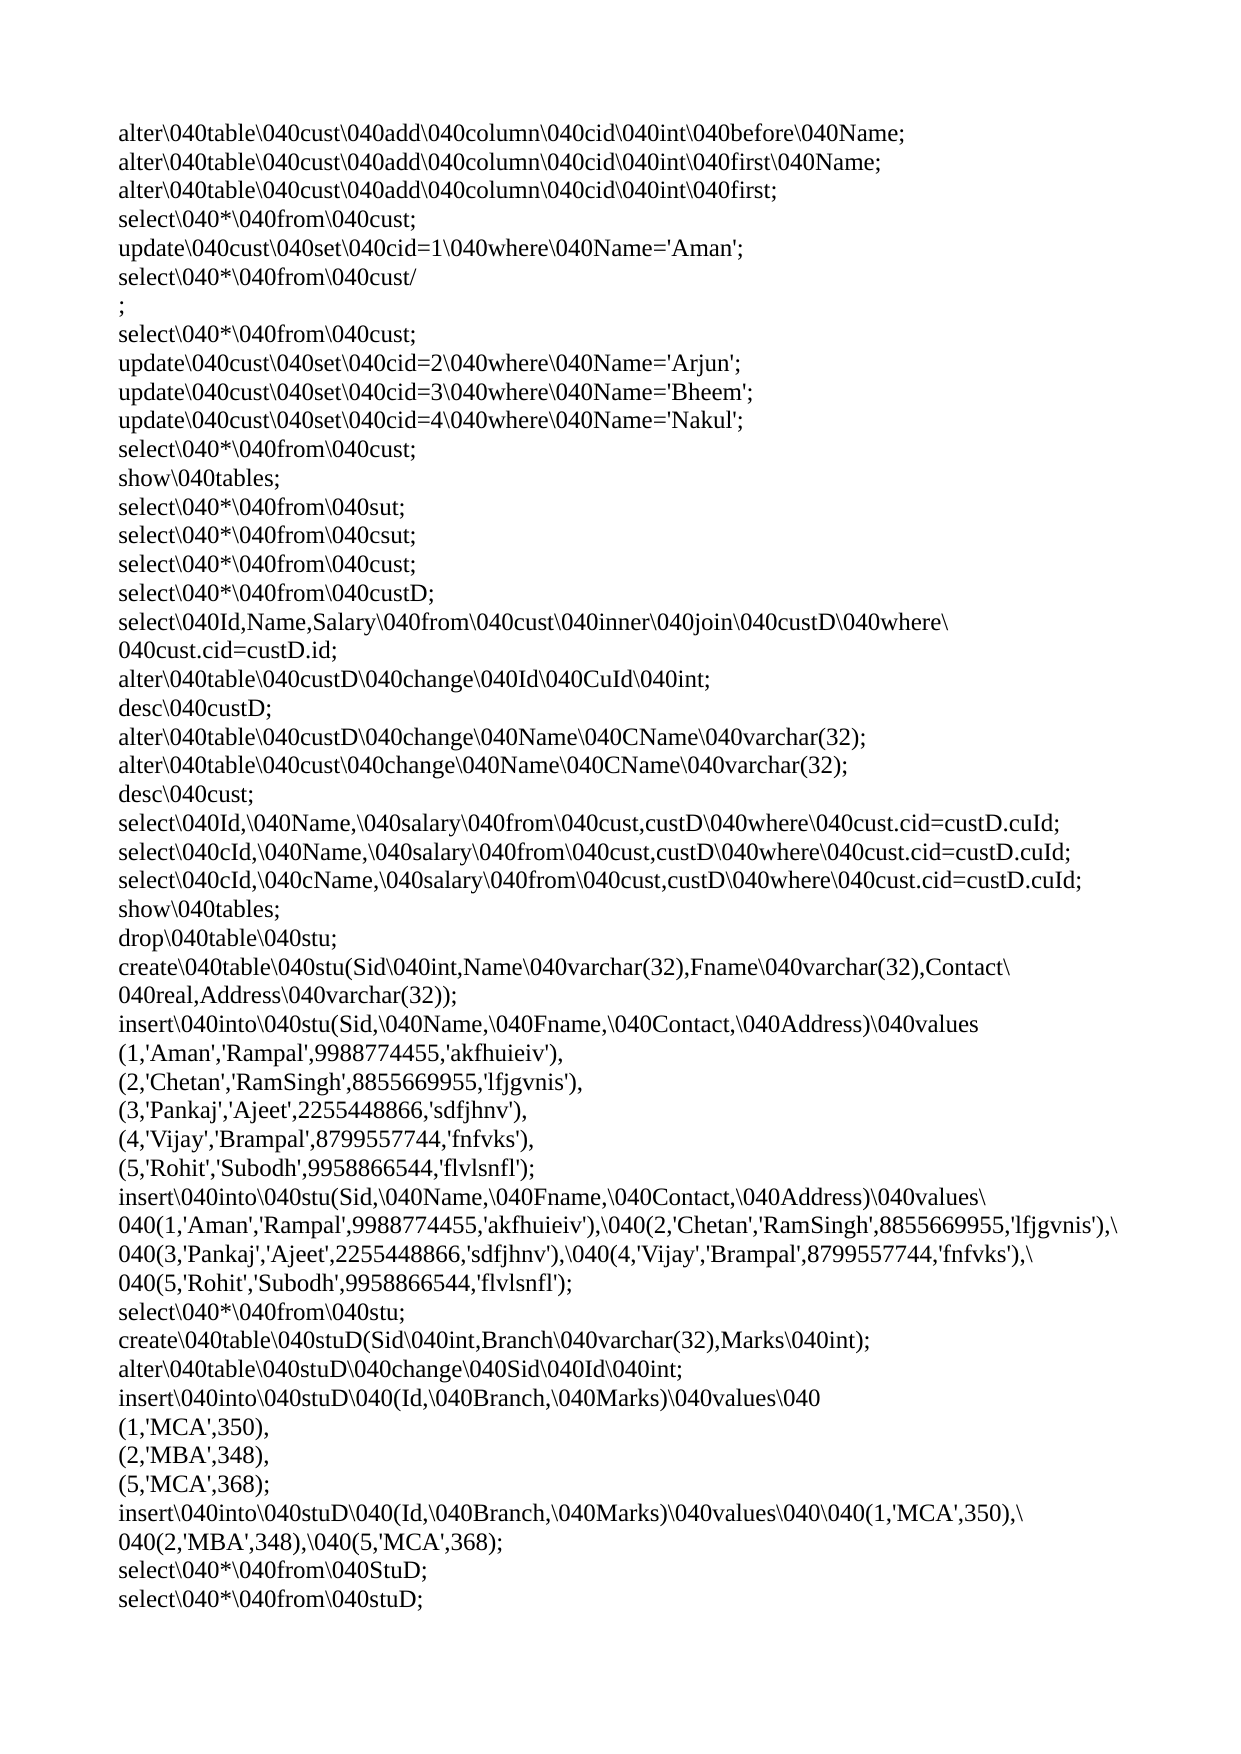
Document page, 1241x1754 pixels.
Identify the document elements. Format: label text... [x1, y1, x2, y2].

text show\040tables; [118, 463, 1122, 492]
text drop\040table\040stu; [118, 923, 1122, 952]
text alter\040table\040cust\040change\040Name\040CName\040varchar(32); [118, 751, 1122, 779]
text select\040*\040from\040cust; [118, 204, 1122, 233]
text ; [118, 291, 1122, 319]
text select\040*\040from\040custD; [118, 578, 1122, 607]
text alter\040table\040custD\040change\040Id\040CuId\040int; [118, 664, 1122, 693]
text update\040cust\040set\040cid=1\040where\040Name='Aman'; [118, 233, 1122, 262]
text select\040*\040from\040stu; [118, 1297, 1122, 1326]
text select\040*\040from\040stuD; [118, 1584, 1122, 1613]
text (5,'Rohit','Subodh',9958866544,'flvlsnfl'); [118, 1153, 1122, 1182]
text select\040*\040from\040cust; [118, 549, 1122, 578]
text select\040*\040from\040cust/ [118, 262, 1122, 291]
text select\040*\040from\040csut; [118, 521, 1122, 549]
text desc\040cust; [118, 779, 1122, 808]
text select\040*\040from\040StuD; [118, 1556, 1122, 1584]
text insert\040into\040stuD\040(Id,\040Branch,\040Marks)\040values\040\040(1,'MCA',350),\040(2,'MBA',348),\040(5,'MCA',368); [118, 1498, 1122, 1556]
text create\040table\040stuD(Sid\040int,Branch\040varchar(32),Marks\040int); [118, 1326, 1122, 1354]
text (4,'Vijay','Brampal',8799557744,'fnfvks'), [118, 1124, 1122, 1153]
text (1,'MCA',350), [118, 1412, 1122, 1441]
text select\040Id,\040Name,\040salary\040from\040cust,custD\040where\040cust.cid=custD.cuId; [118, 808, 1122, 837]
text desc\040custD; [118, 693, 1122, 722]
text select\040Id,Name,Salary\040from\040cust\040inner\040join\040custD\040where\040cust.cid=custD.id; [118, 607, 1122, 664]
text update\040cust\040set\040cid=4\040where\040Name='Nakul'; [118, 406, 1122, 434]
text (5,'MCA',368); [118, 1469, 1122, 1498]
text insert\040into\040stu(Sid,\040Name,\040Fname,\040Contact,\040Address)\040values [118, 1009, 1122, 1038]
text alter\040table\040custD\040change\040Name\040CName\040varchar(32); [118, 722, 1122, 751]
text select\040*\040from\040cust; [118, 319, 1122, 348]
text show\040tables; [118, 894, 1122, 923]
text (3,'Pankaj','Ajeet',2255448866,'sdfjhnv'), [118, 1096, 1122, 1124]
text insert\040into\040stu(Sid,\040Name,\040Fname,\040Contact,\040Address)\040values\040(1,'Aman','Rampal',9988774455,'akfhuieiv'),\040(2,'Chetan','RamSingh',8855669955,'lfjgvnis'),\040(3,'Pankaj','Ajeet',2255448866,'sdfjhnv'),\040(4,'Vijay','Brampal',8799557744,'fnfvks'),\040(5,'Rohit','Subodh',9958866544,'flvlsnfl'); [118, 1182, 1122, 1297]
text select\040cId,\040cName,\040salary\040from\040cust,custD\040where\040cust.cid=custD.cuId; [118, 866, 1122, 894]
text (2,'Chetan','RamSingh',8855669955,'lfjgvnis'), [118, 1067, 1122, 1096]
text create\040table\040stu(Sid\040int,Name\040varchar(32),Fname\040varchar(32),Contact\040real,Address\040varchar(32)); [118, 952, 1122, 1009]
text alter\040table\040stuD\040change\040Sid\040Id\040int; [118, 1354, 1122, 1383]
text (2,'MBA',348), [118, 1441, 1122, 1469]
text (1,'Aman','Rampal',9988774455,'akfhuieiv'), [118, 1038, 1122, 1067]
text select\040cId,\040Name,\040salary\040from\040cust,custD\040where\040cust.cid=custD.cuId; [118, 837, 1122, 866]
text alter\040table\040cust\040add\040column\040cid\040int\040before\040Name; [118, 118, 1122, 147]
text select\040*\040from\040cust; [118, 434, 1122, 463]
text alter\040table\040cust\040add\040column\040cid\040int\040first\040Name; [118, 147, 1122, 176]
text insert\040into\040stuD\040(Id,\040Branch,\040Marks)\040values\040 [118, 1383, 1122, 1412]
text update\040cust\040set\040cid=3\040where\040Name='Bheem'; [118, 377, 1122, 406]
text select\040*\040from\040sut; [118, 492, 1122, 521]
text update\040cust\040set\040cid=2\040where\040Name='Arjun'; [118, 348, 1122, 377]
text alter\040table\040cust\040add\040column\040cid\040int\040first; [118, 176, 1122, 204]
